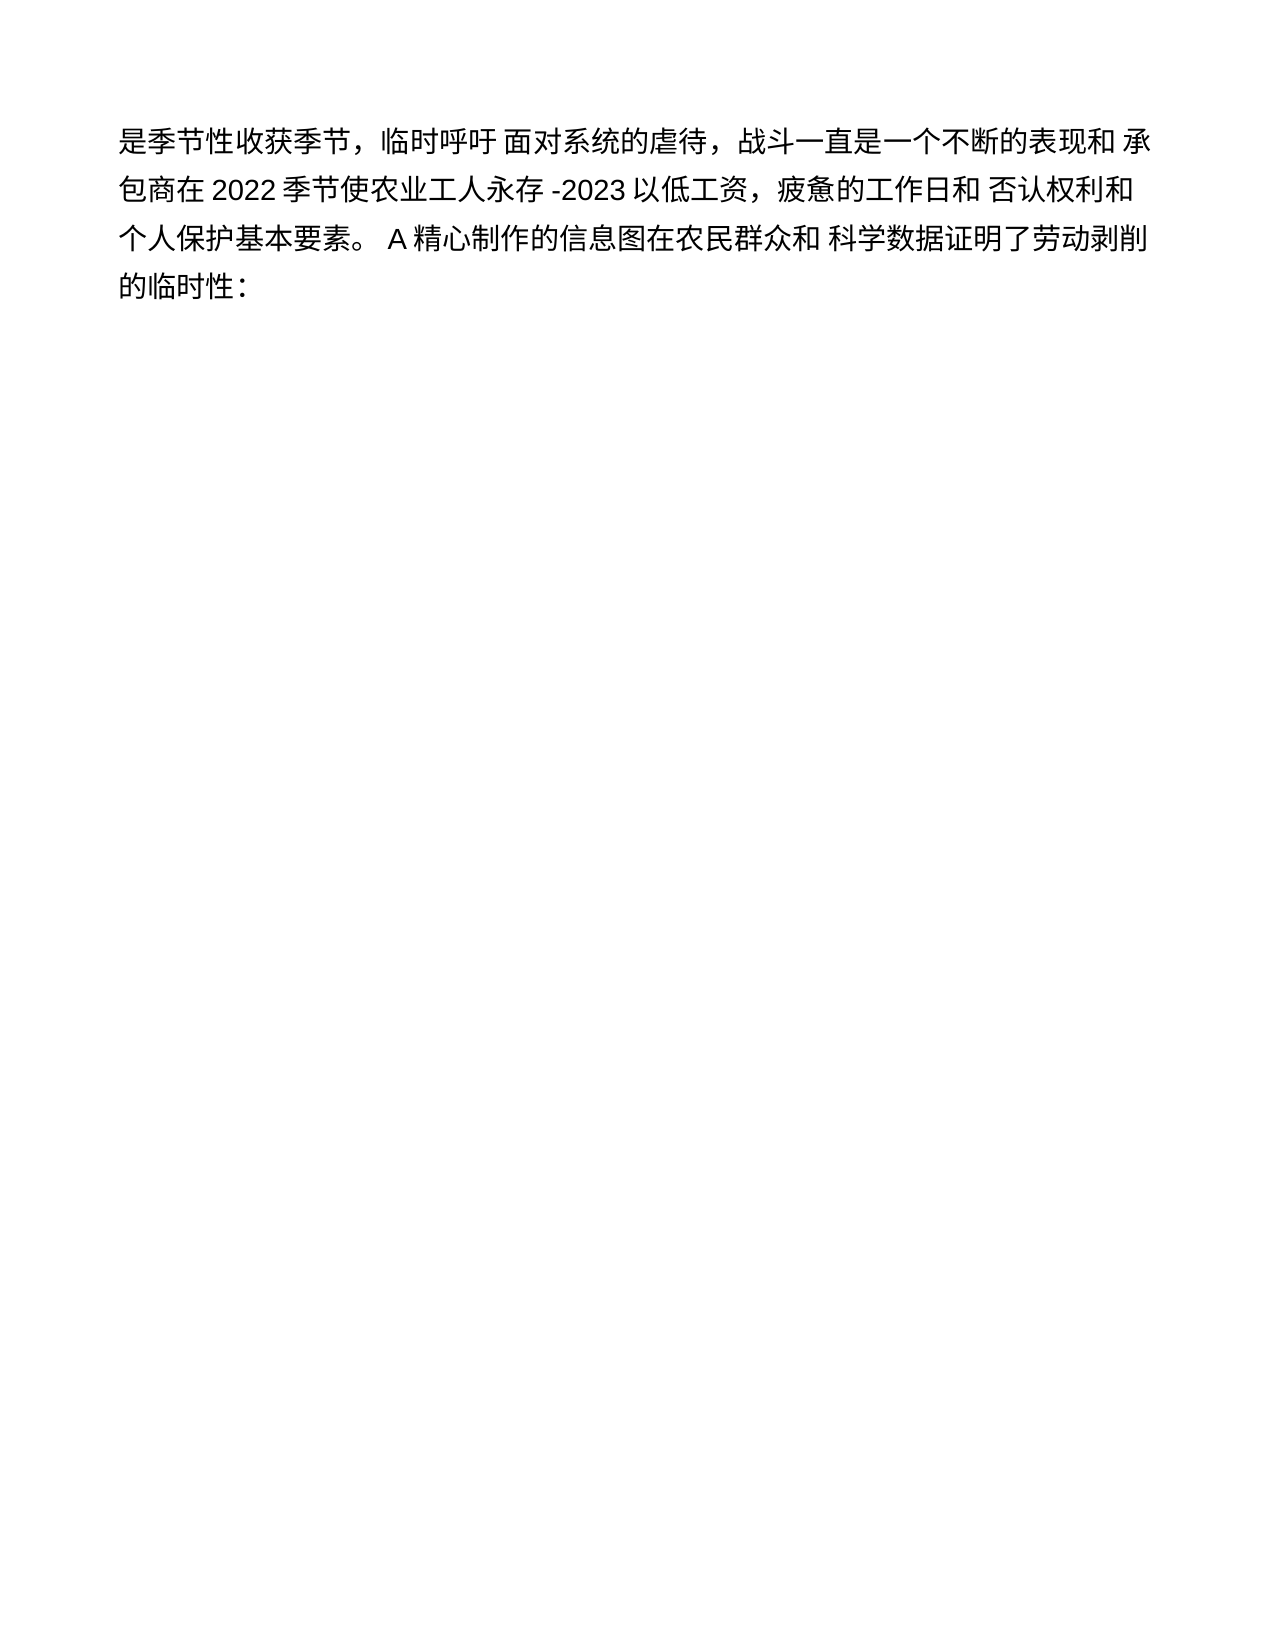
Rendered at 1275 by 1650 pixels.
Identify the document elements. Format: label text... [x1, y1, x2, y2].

text 是季节性收获季节，临时呼吁 面对系统的虐待，战斗一直是一个不断的表现和 承包商在2022季节使农业工人永存 -2023以低工资，疲惫的工作日和 否认权利和个人保护基本要素。 A 精心制作的信息图在农民群众和 科学数据证明了劳动剥削的临时性： [118, 118, 1157, 306]
